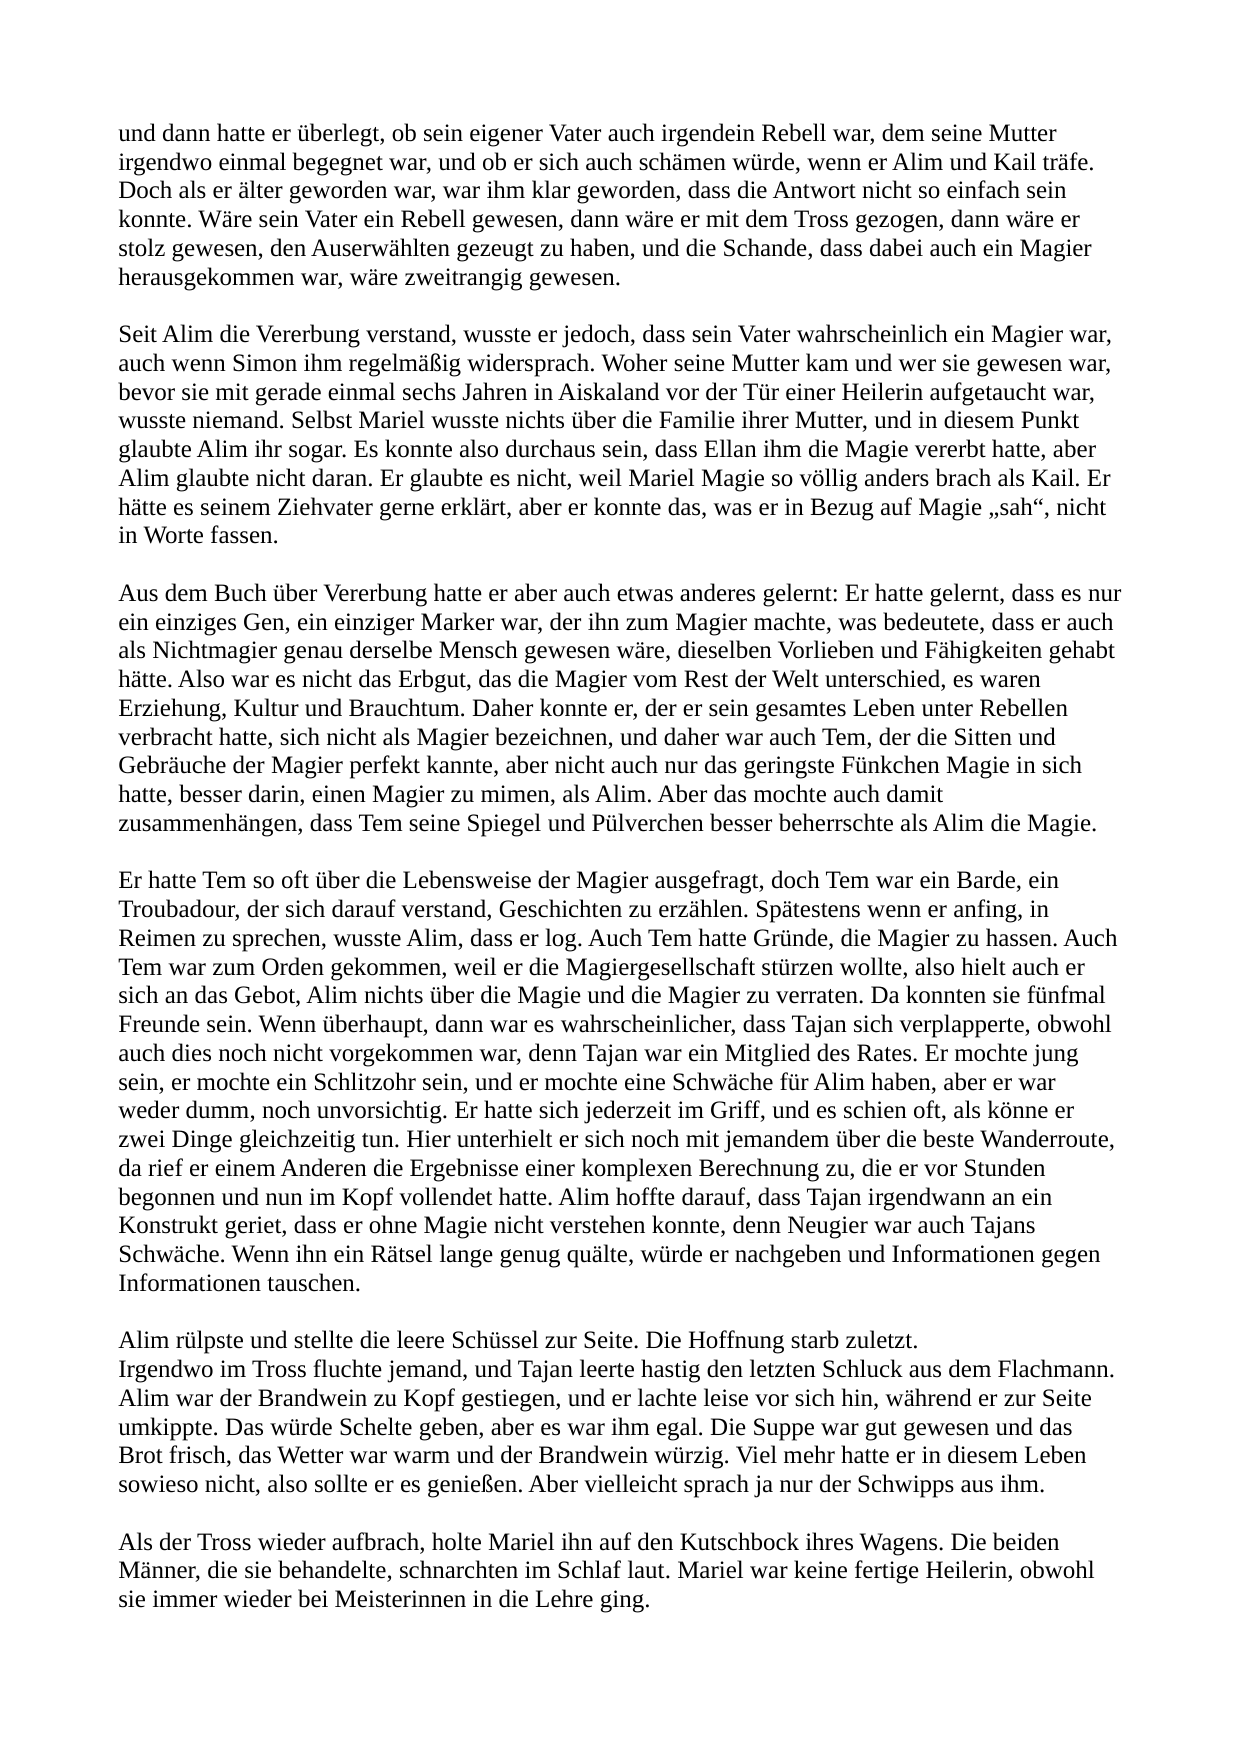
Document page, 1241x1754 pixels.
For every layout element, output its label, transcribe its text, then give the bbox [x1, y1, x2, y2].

text und dann hatte er überlegt, ob sein eigener Vater auch irgendein Rebell war, dem seine Mutter irgendwo einmal begegnet war, und ob er sich auch schämen würde, wenn er Alim und Kail träfe. Doch als er älter geworden war, war ihm klar geworden, dass die Antwort nicht so einfach sein konnte. Wäre sein Vater ein Rebell gewesen, dann wäre er mit dem Tross gezogen, dann wäre er stolz gewesen, den Auserwählten gezeugt zu haben, und die Schande, dass dabei auch ein Magier herausgekommen war, wäre zweitrangig gewesen. Seit Alim die Vererbung verstand, wusste er jedoch, dass sein Vater wahrscheinlich ein Magier war, auch wenn Simon ihm regelmäßig widersprach. Woher seine Mutter kam und wer sie gewesen war, bevor sie mit gerade einmal sechs Jahren in Aiskaland vor der Tür einer Heilerin aufgetaucht war, wusste niemand. Selbst Mariel wusste nichts über die Familie ihrer Mutter, und in diesem Punkt glaubte Alim ihr sogar. Es konnte also durchaus sein, dass Ellan ihm die Magie vererbt hatte, aber Alim glaubte nicht daran. Er glaubte es nicht, weil Mariel Magie so völlig anders brach als Kail. Er hätte es seinem Ziehvater gerne erklärt, aber er konnte das, was er in Bezug auf Magie „sah“, nicht in Worte fassen. Aus dem Buch über Vererbung hatte er aber auch etwas anderes gelernt: Er hatte gelernt, dass es nur ein einziges Gen, ein einziger Marker war, der ihn zum Magier machte, was bedeutete, dass er auch als Nichtmagier genau derselbe Mensch gewesen wäre, dieselben Vorlieben und Fähigkeiten gehabt hätte. Also war es nicht das Erbgut, das die Magier vom Rest der Welt unterschied, es waren Erziehung, Kultur und Brauchtum. Daher konnte er, der er sein gesamtes Leben unter Rebellen verbracht hatte, sich nicht als Magier bezeichnen, und daher war auch Tem, der die Sitten und Gebräuche der Magier perfekt kannte, aber nicht auch nur das geringste Fünkchen Magie in sich hatte, besser darin, einen Magier zu mimen, als Alim. Aber das mochte auch damit zusammenhängen, dass Tem seine Spiegel und Pülverchen besser beherrschte als Alim die Magie. Er hatte Tem so oft über die Lebensweise der Magier ausgefragt, doch Tem war ein Barde, ein Troubadour, der sich darauf verstand, Geschichten zu erzählen. Spätestens wenn er anfing, in Reimen zu sprechen, wusste Alim, dass er log. Auch Tem hatte Gründe, die Magier zu hassen. Auch Tem war zum Orden gekommen, weil er die Magiergesellschaft stürzen wollte, also hielt auch er sich an das Gebot, Alim nichts über die Magie und die Magier zu verraten. Da konnten sie fünfmal Freunde sein. Wenn überhaupt, dann war es wahrscheinlicher, dass Tajan sich verplapperte, obwohl auch dies noch nicht vorgekommen war, denn Tajan war ein Mitglied des Rates. Er mochte jung sein, er mochte ein Schlitzohr sein, und er mochte eine Schwäche für Alim haben, aber er war weder dumm, noch unvorsichtig. Er hatte sich jederzeit im Griff, und es schien oft, als könne er zwei Dinge gleichzeitig tun. Hier unterhielt er sich noch mit jemandem über die beste Wanderroute, da rief er einem Anderen die Ergebnisse einer komplexen Berechnung zu, die er vor Stunden begonnen und nun im Kopf vollendet hatte. Alim hoffte darauf, dass Tajan irgendwann an ein Konstrukt geriet, dass er ohne Magie nicht verstehen konnte, denn Neugier war auch Tajans Schwäche. Wenn ihn ein Rätsel lange genug quälte, würde er nachgeben und Informationen gegen Informationen tauschen. Alim rülpste und stellte die leere Schüssel zur Seite. Die Hoffnung starb zuletzt. Irgendwo im Tross fluchte jemand, und Tajan leerte hastig den letzten Schluck aus dem Flachmann. Alim war der Brandwein zu Kopf gestiegen, und er lachte leise vor sich hin, während er zur Seite umkippte. Das würde Schelte geben, aber es war ihm egal. Die Suppe war gut gewesen und das Brot frisch, das Wetter war warm und der Brandwein würzig. Viel mehr hatte er in diesem Leben sowieso nicht, also sollte er es genießen. Aber vielleicht sprach ja nur der Schwipps aus ihm. Als der Tross wieder aufbrach, holte Mariel ihn auf den Kutschbock ihres Wagens. Die beiden Männer, die sie behandelte, schnarchten im Schlaf laut. Mariel war keine fertige Heilerin, obwohl sie immer wieder bei Meisterinnen in die Lehre ging. [118, 118, 1122, 1613]
